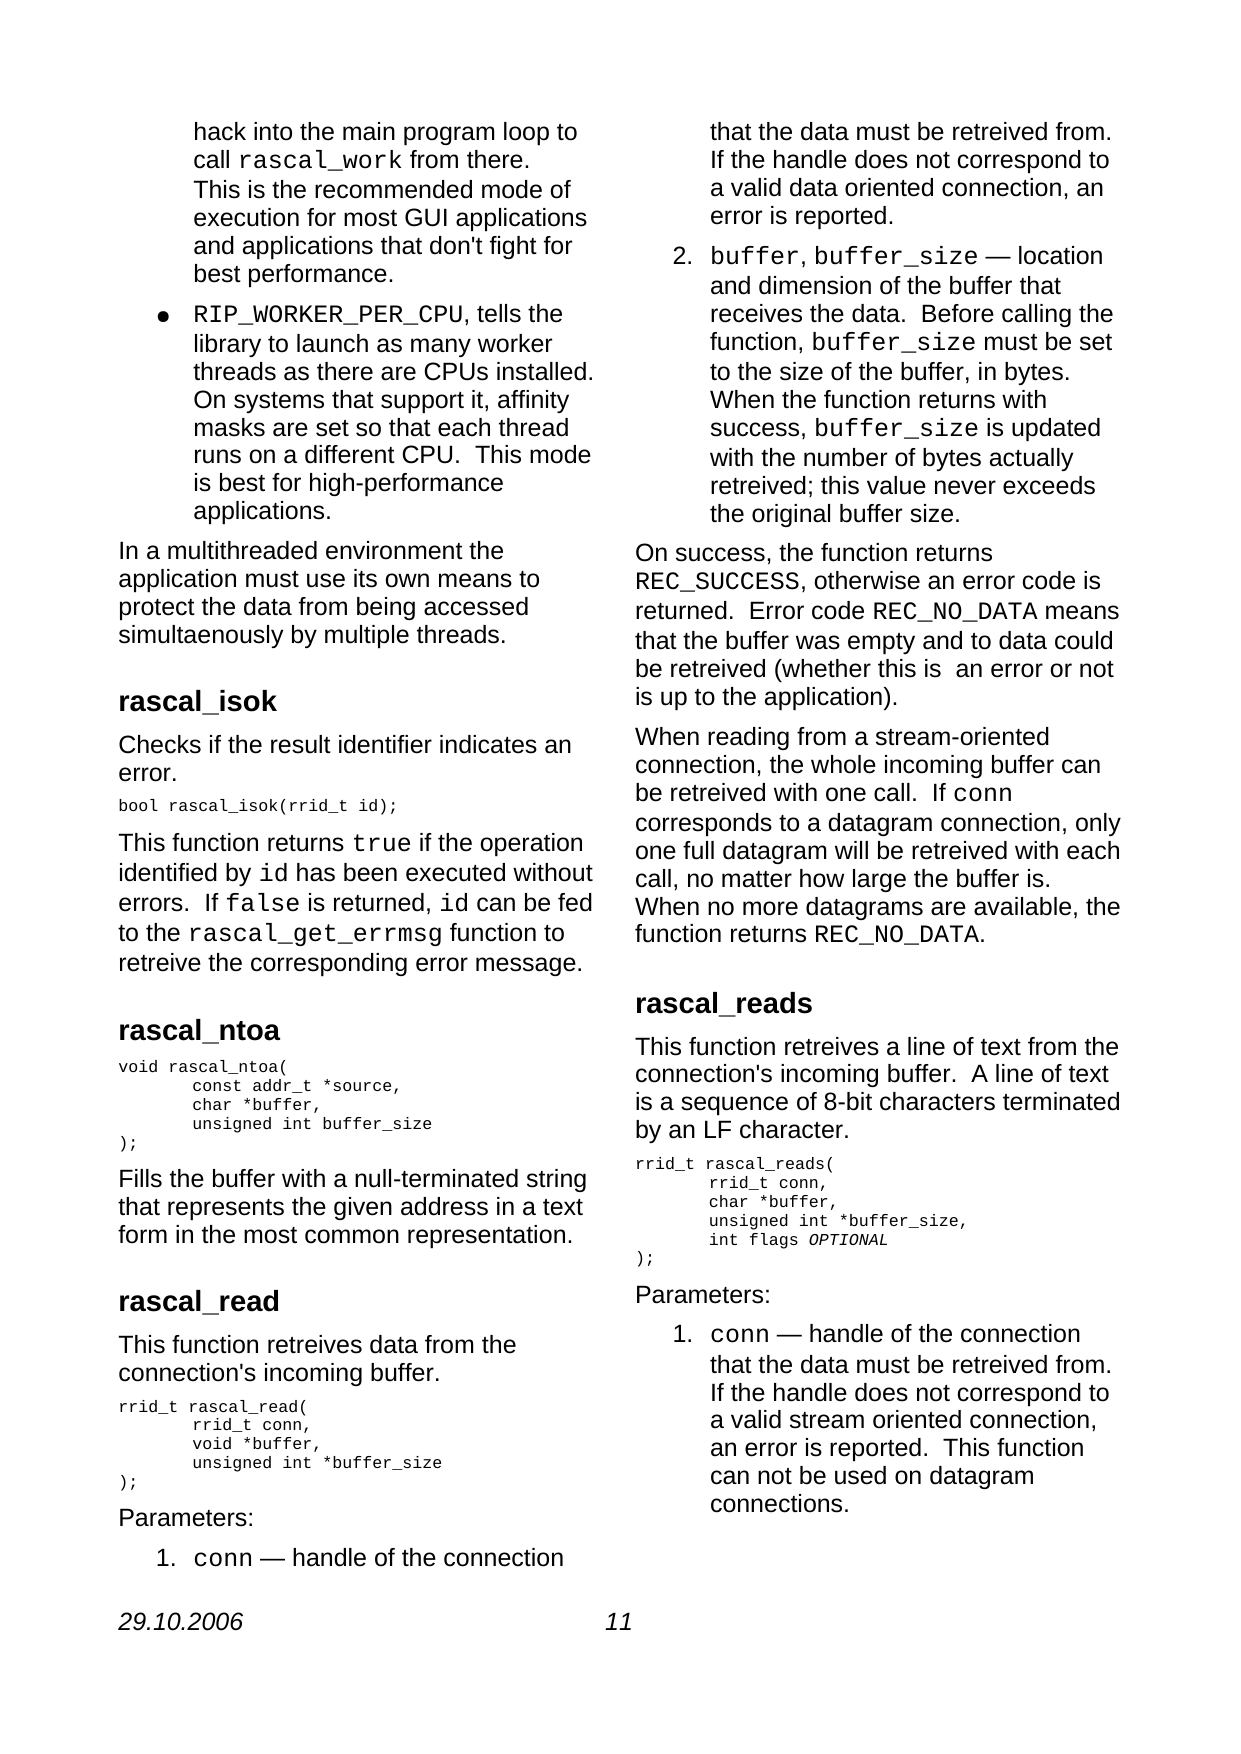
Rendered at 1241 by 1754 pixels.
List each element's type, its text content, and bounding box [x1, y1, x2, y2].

text When reading from a stream-oriented connection, the whole incoming buffer can be retreived with one call. If conn corresponds to a datagram connection, only one full datagram will be retreived with each call, no matter how large the buffer is. When no more datagrams are available, the function returns REC_NO_DATA. [635, 723, 1122, 950]
list that the data must be retreived from. If the handle does not correspond to a valid data oriented connection, an error is reported. [672, 118, 1122, 230]
text rrid_t rascal_read( rrid_t conn, void *buffer, unsigned int *buffer_size ); [118, 1398, 605, 1492]
subtitle rascal_reads [635, 987, 1122, 1020]
text void rascal_ntoa( const addr_t *source, char *buffer, unsigned int buffer_size ); [118, 1059, 605, 1153]
list conn — handle of the connection [156, 1544, 605, 1574]
text Parameters: [635, 1281, 1122, 1308]
list buffer, buffer_size — location and dimension of the buffer that receives the data. Before calling the function, buffer_size must be set to the size of the buffer, in bytes. When the function returns with success, buffer_size is updated with the number of bytes actually retreived; this value never exceeds the original buffer size. [672, 242, 1122, 527]
text Fills the buffer with a null-terminated string that represents the given address in a text form in the most common representation. [118, 1165, 605, 1249]
text This function retreives data from the connection's incoming buffer. [118, 1331, 605, 1386]
text In a multithreaded environment the application must use its own means to protect the data from being accessed simultaenously by multiple threads. [118, 537, 605, 648]
list RIP_WORKER_PER_CPU, tells the library to launch as many worker threads as there are CPUs installed. On systems that support it, affinity masks are set so that each thread runs on a different CPU. This mode is best for high-performance applications. [156, 299, 605, 525]
list conn — handle of the connection that the data must be retreived from. If the handle does not correspond to a valid stream oriented connection, an error is reported. This function can not be used on datagram connections. [672, 1320, 1122, 1518]
list hack into the main program loop to call rascal_work from there. This is the recommended mode of execution for most GUI applications and applications that don't fight for best performance. [156, 118, 605, 288]
text Checks if the result identifier indicates an error. [118, 730, 605, 786]
subtitle rascal_read [118, 1285, 605, 1318]
text Parameters: [118, 1504, 605, 1532]
text This function retreives a line of text from the connection's incoming buffer. A line of text is a sequence of 8-bit characters terminated by an LF character. [635, 1032, 1122, 1144]
text rrid_t rascal_reads( rrid_t conn, char *buffer, unsigned int *buffer_size, int flags OPTIONAL ); [635, 1156, 1122, 1269]
text bool rascal_isok(rrid_t id); [118, 798, 605, 817]
text On success, the function returns REC_SUCCESS, otherwise an error code is returned. Error code REC_NO_DATA means that the buffer was empty and to data could be retreived (whether this is an error or not is up to the application). [635, 539, 1122, 711]
subtitle rascal_isok [118, 685, 605, 718]
subtitle rascal_ntoa [118, 1014, 605, 1046]
text This function returns true if the operation identified by id has been executed without errors. If false is returned, id can be fed to the rascal_get_errmsg function to retreive the corresponding error message. [118, 829, 605, 977]
